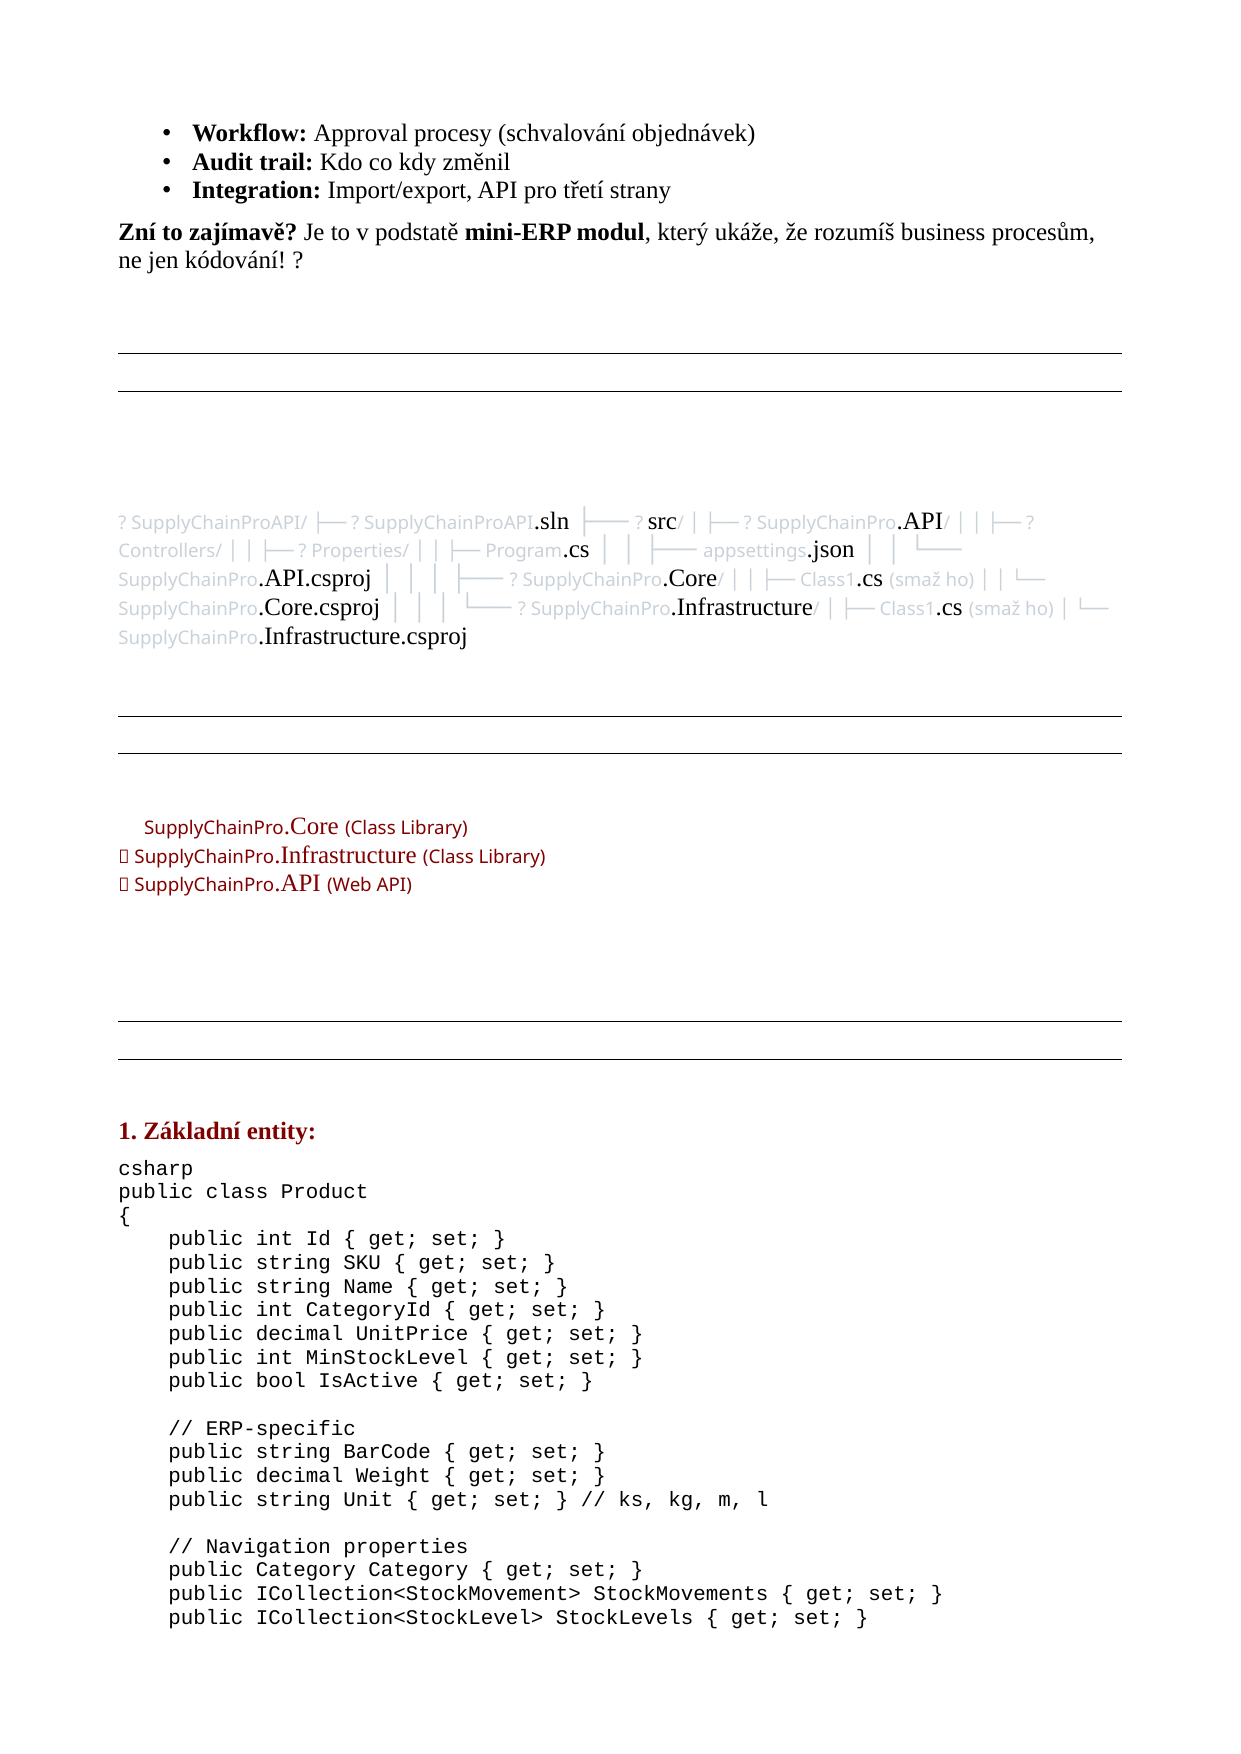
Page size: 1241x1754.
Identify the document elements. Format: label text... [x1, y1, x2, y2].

text public int CategoryId { get; set; } [118, 1299, 1122, 1323]
text public decimal UnitPrice { get; set; } [118, 1323, 1122, 1347]
list Audit trail: Kdo co kdy změnil [162, 147, 1122, 176]
list Integration: Import/export, API pro třetí strany [162, 176, 1122, 204]
text { [118, 1205, 1122, 1228]
text public bool IsActive { get; set; } [118, 1370, 1122, 1394]
text public int Id { get; set; } [118, 1228, 1122, 1252]
list Workflow: Approval procesy (schvalování objednávek) [162, 118, 1122, 147]
text ✅ SupplyChainPro.Infrastructure (Class Library) [118, 840, 1122, 868]
text public string BarCode { get; set; } [118, 1441, 1122, 1465]
text public string Unit { get; set; } // ks, kg, m, l [118, 1488, 1122, 1512]
text public string SKU { get; set; } [118, 1252, 1122, 1276]
text ✅ SupplyChainPro.API (Web API) [118, 868, 1122, 897]
text ? SupplyChainProAPI/ ├── ? SupplyChainProAPI.sln ├── ? src/ │ ├── ? SupplyChainPro.API/ │ │ ├── ? Controllers/ │ │ ├── ? Properties/ │ │ ├── Program.cs │ │ ├── appsettings.json │ │ └── SupplyChainPro.API.csproj │ │ │ ├── ? SupplyChainPro.Core/ │ │ ├── Class1.cs (smaž ho) │ │ └── SupplyChainPro.Core.csproj │ │ │ └── ? SupplyChainPro.Infrastructure/ │ ├── Class1.cs (smaž ho) │ └── SupplyChainPro.Infrastructure.csproj [118, 506, 1122, 649]
text public class Product [118, 1181, 1122, 1205]
text // Navigation properties [118, 1536, 1122, 1559]
text ✅ SupplyChainPro.Core (Class Library) [118, 811, 1122, 840]
text public int MinStockLevel { get; set; } [118, 1347, 1122, 1370]
text 1. Základní entity: [118, 1116, 1122, 1145]
text Zní to zajímavě? Je to v podstatě mini-ERP modul, který ukáže, že rozumíš business procesům, ne jen kódování! ? [118, 217, 1122, 274]
text public string Name { get; set; } [118, 1276, 1122, 1299]
text public Category Category { get; set; } [118, 1559, 1122, 1583]
text public ICollection<StockLevel> StockLevels { get; set; } [118, 1607, 1122, 1630]
text public ICollection<StockMovement> StockMovements { get; set; } [118, 1583, 1122, 1607]
text csharp [118, 1157, 1122, 1181]
text public decimal Weight { get; set; } [118, 1465, 1122, 1488]
text // ERP-specific [118, 1418, 1122, 1441]
